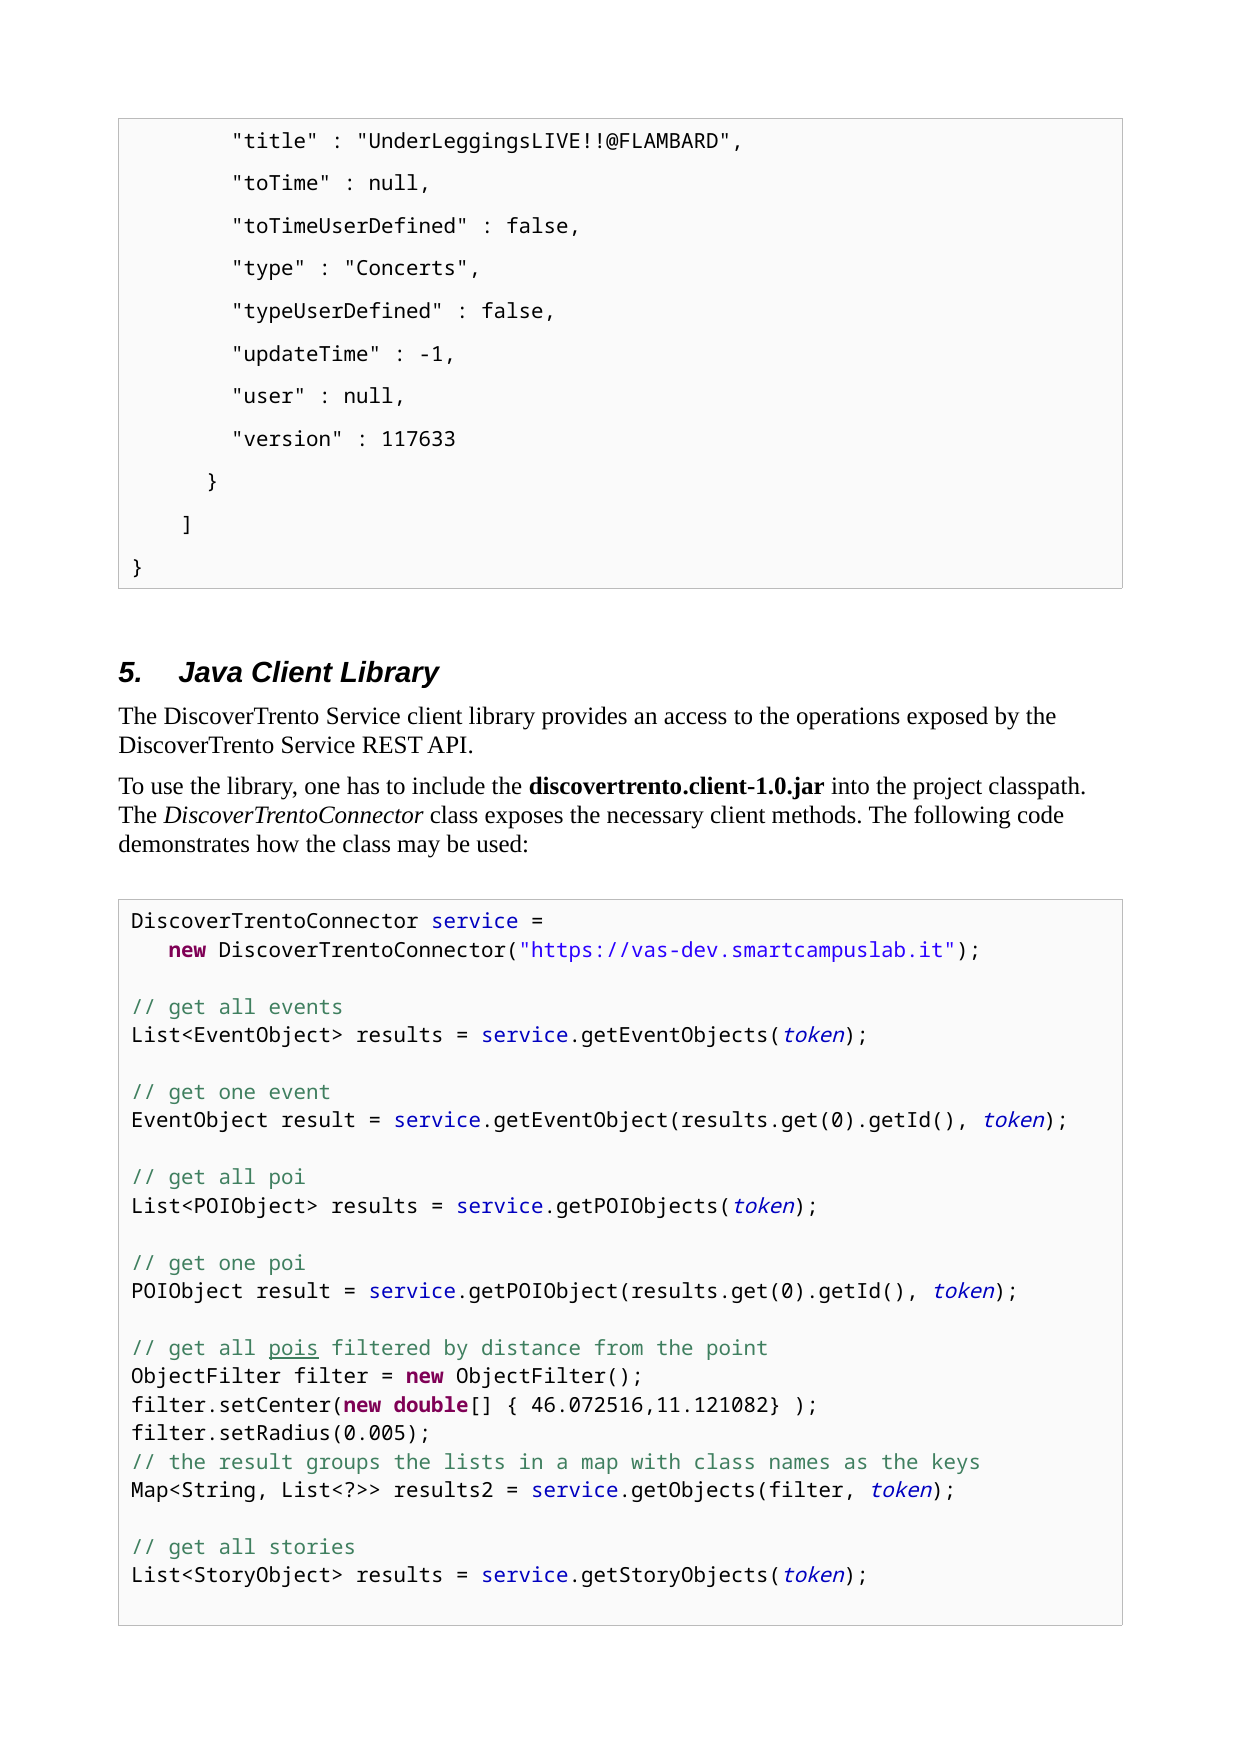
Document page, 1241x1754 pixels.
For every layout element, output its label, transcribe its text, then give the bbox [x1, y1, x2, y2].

text List<StoryObject> results = service.getStoryObjects(token); [119, 1553, 1122, 1581]
text // get one poi [119, 1240, 1122, 1269]
text // get all stories [119, 1524, 1122, 1553]
text // get all pois filtered by distance from the point [119, 1326, 1122, 1354]
text DiscoverTrentoConnector service = [119, 900, 1122, 927]
text EventObject result = service.getEventObject(results.get(0).getId(), token); [119, 1098, 1122, 1126]
text new DiscoverTrentoConnector("https://vas-dev.smartcampuslab.it"); [119, 927, 1122, 956]
text "updateTime" : -1, [119, 331, 1122, 367]
text "toTimeUserDefined" : false, [119, 203, 1122, 239]
text // get all poi [119, 1155, 1122, 1183]
text List<EventObject> results = service.getEventObjects(token); [119, 1013, 1122, 1041]
text ObjectFilter filter = new ObjectFilter(); [119, 1354, 1122, 1382]
text filter.setRadius(0.005); [119, 1411, 1122, 1439]
text // get one event [119, 1069, 1122, 1098]
text // get all events [119, 984, 1122, 1013]
text List<POIObject> results = service.getPOIObjects(token); [119, 1183, 1122, 1212]
text } [119, 459, 1122, 495]
text "title" : "UnderLeggingsLIVE!!@FLAMBARD", [119, 119, 1122, 154]
text // the result groups the lists in a map with class names as the keys [119, 1439, 1122, 1468]
text "toTime" : null, [119, 161, 1122, 197]
text "typeUserDefined" : false, [119, 288, 1122, 324]
text POIObject result = service.getPOIObject(results.get(0).getId(), token); [119, 1269, 1122, 1297]
text "user" : null, [119, 374, 1122, 410]
text } [119, 544, 1122, 588]
text The DiscoverTrento Service client library provides an access to the operations exposed by the DiscoverTrento Service REST API. [118, 701, 1122, 759]
text filter.setCenter(new double[] { 46.072516,11.121082} ); [119, 1382, 1122, 1411]
subtitle 5. Java Client Library [118, 655, 1122, 689]
text ] [119, 502, 1122, 538]
text "type" : "Concerts", [119, 246, 1122, 282]
text "version" : 117633 [119, 416, 1122, 452]
text Map<String, List<?>> results2 = service.getObjects(filter, token); [119, 1468, 1122, 1496]
text To use the library, one has to include the discovertrento.client-1.0.jar into the project classpath. The DiscoverTrentoConnector class exposes the necessary client methods. The following code demonstrates how the class may be used: [118, 771, 1122, 858]
